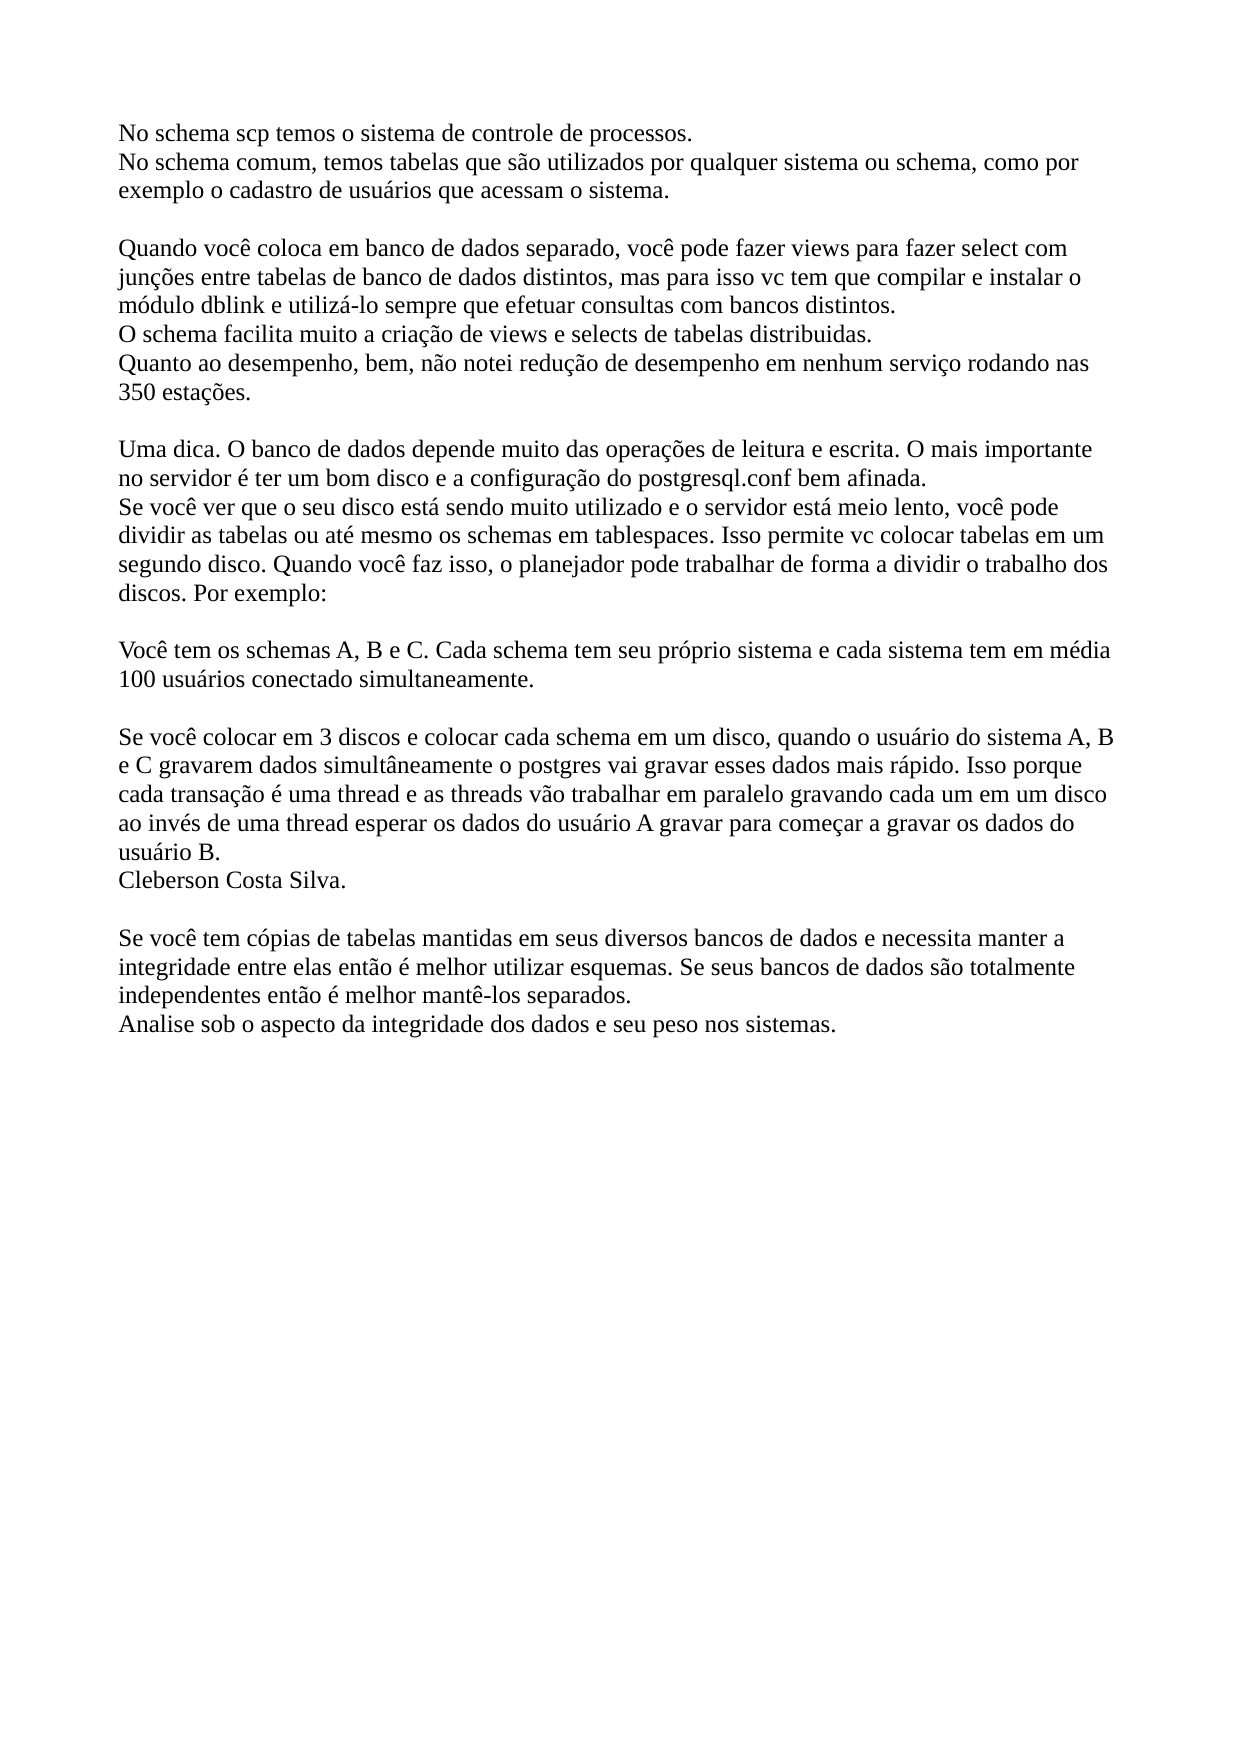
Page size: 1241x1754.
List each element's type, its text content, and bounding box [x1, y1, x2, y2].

text No schema comum, temos tabelas que são utilizados por qualquer sistema ou schema, como por [118, 147, 1122, 176]
text 100 usuários conectado simultaneamente. [118, 664, 1122, 693]
text Se você ver que o seu disco está sendo muito utilizado e o servidor está meio lento, você pode [118, 492, 1122, 521]
text Cleberson Costa Silva. [118, 866, 1122, 894]
text O schema facilita muito a criação de views e selects de tabelas distribuidas. [118, 319, 1122, 348]
text discos. Por exemplo: [118, 578, 1122, 607]
text Você tem os schemas A, B e C. Cada schema tem seu próprio sistema e cada sistema tem em média [118, 636, 1122, 664]
text Se você tem cópias de tabelas mantidas em seus diversos bancos de dados e necessita manter a [118, 923, 1122, 952]
text Se você colocar em 3 discos e colocar cada schema em um disco, quando o usuário do sistema A, B [118, 722, 1122, 751]
text junções entre tabelas de banco de dados distintos, mas para isso vc tem que compilar e instalar o [118, 262, 1122, 291]
text cada transação é uma thread e as threads vão trabalhar em paralelo gravando cada um em um disco [118, 779, 1122, 808]
text 350 estações. [118, 377, 1122, 406]
text e C gravarem dados simultâneamente o postgres vai gravar esses dados mais rápido. Isso porque [118, 751, 1122, 779]
text ao invés de uma thread esperar os dados do usuário A gravar para começar a gravar os dados do [118, 808, 1122, 837]
text módulo dblink e utilizá-lo sempre que efetuar consultas com bancos distintos. [118, 291, 1122, 319]
text No schema scp temos o sistema de controle de processos. [118, 118, 1122, 147]
text Quando você coloca em banco de dados separado, você pode fazer views para fazer select com [118, 233, 1122, 262]
text integridade entre elas então é melhor utilizar esquemas. Se seus bancos de dados são totalmente [118, 952, 1122, 981]
text Analise sob o aspecto da integridade dos dados e seu peso nos sistemas. [118, 1009, 1122, 1038]
text Uma dica. O banco de dados depende muito das operações de leitura e escrita. O mais importante [118, 434, 1122, 463]
text segundo disco. Quando você faz isso, o planejador pode trabalhar de forma a dividir o trabalho dos [118, 549, 1122, 578]
text no servidor é ter um bom disco e a configuração do postgresql.conf bem afinada. [118, 463, 1122, 492]
text exemplo o cadastro de usuários que acessam o sistema. [118, 176, 1122, 204]
text Quanto ao desempenho, bem, não notei redução de desempenho em nenhum serviço rodando nas [118, 348, 1122, 377]
text usuário B. [118, 837, 1122, 866]
text dividir as tabelas ou até mesmo os schemas em tablespaces. Isso permite vc colocar tabelas em um [118, 521, 1122, 549]
text independentes então é melhor mantê-los separados. [118, 981, 1122, 1009]
